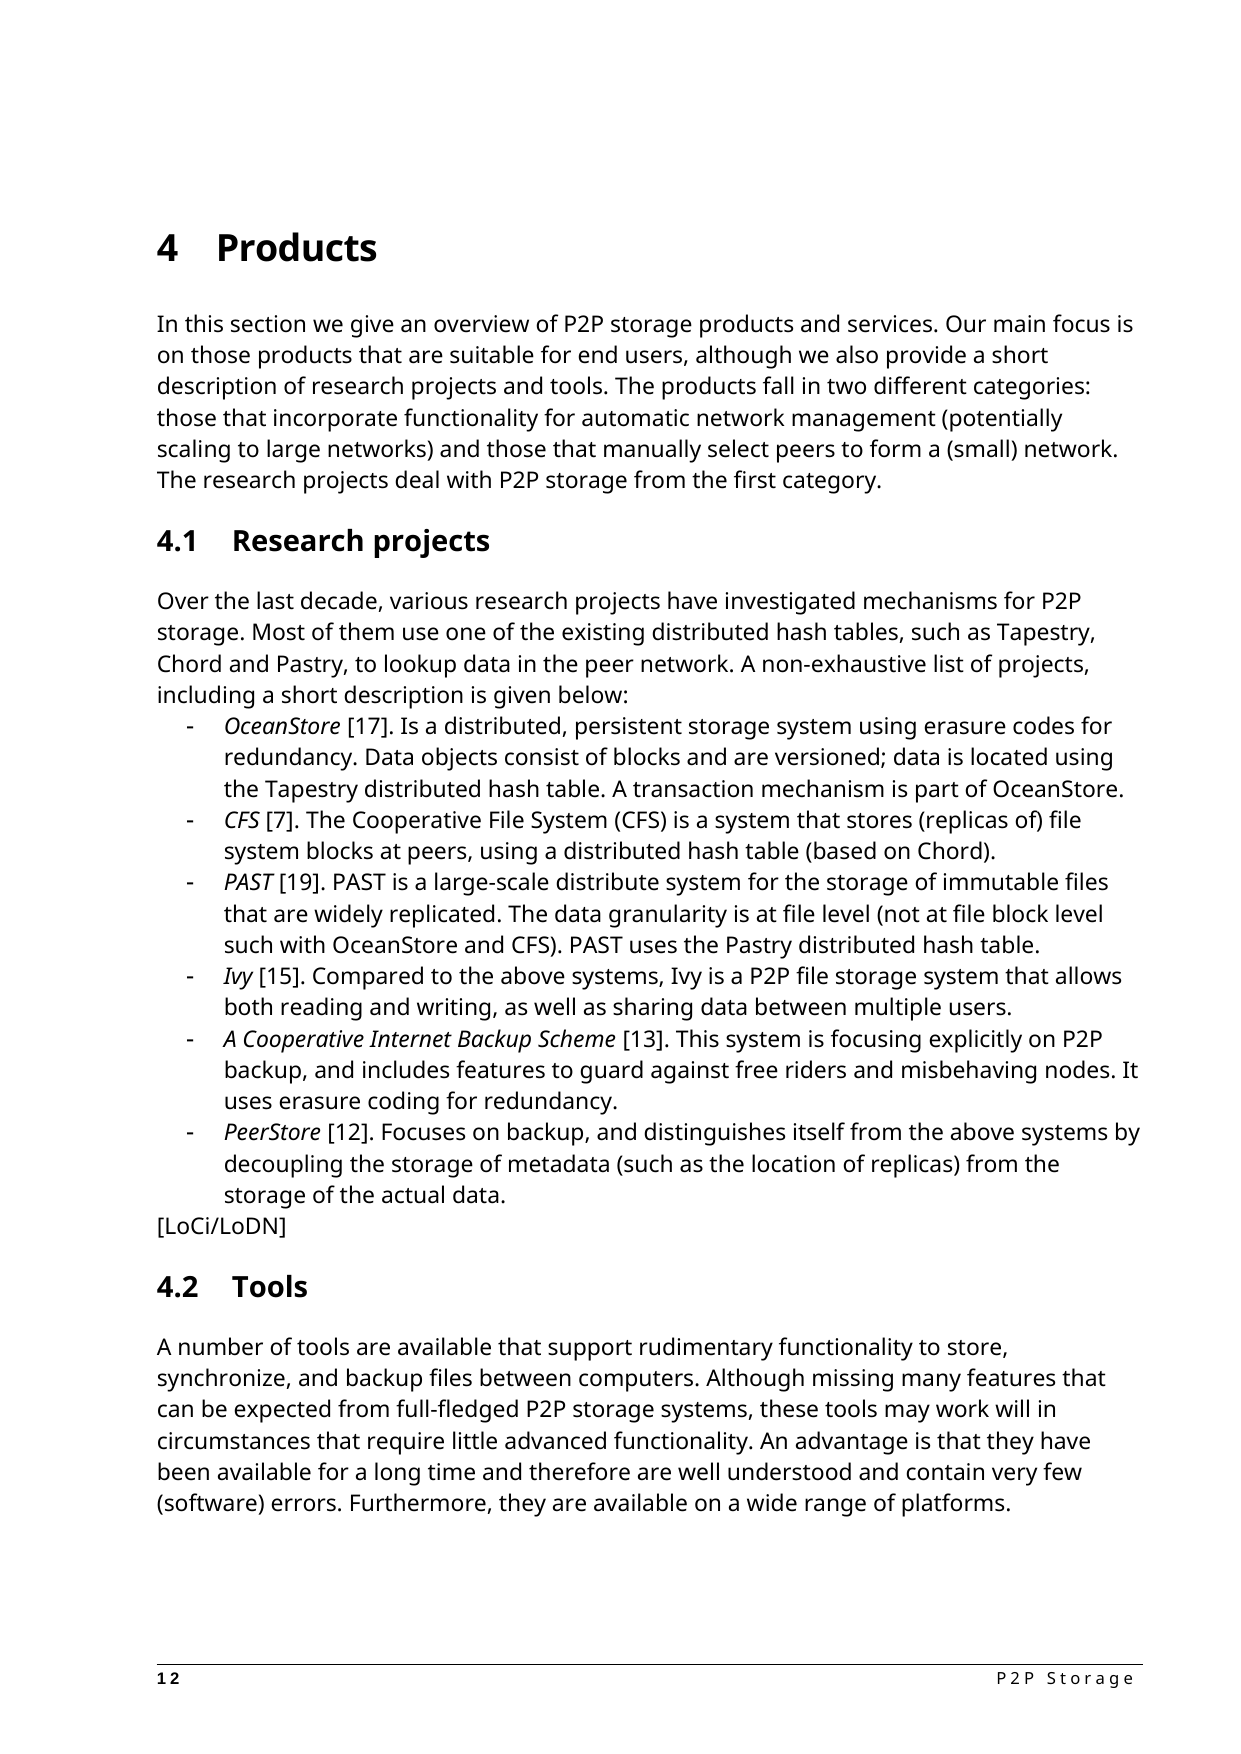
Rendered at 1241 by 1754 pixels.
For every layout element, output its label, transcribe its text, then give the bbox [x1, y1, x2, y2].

text Over the last decade, various research projects have investigated mechanisms for P2P storage. Most of them use one of the existing distributed hash tables, such as Tapestry, Chord and Pastry, to lookup data in the peer network. A non-exhaustive list of projects, including a short description is given below: [157, 585, 1143, 710]
list A Cooperative Internet Backup Scheme [13]. This system is focusing explicitly on P2P backup, and includes features to guard against free riders and misbehaving nodes. It uses erasure coding for redundancy. [186, 1022, 1143, 1116]
list PAST [19]. PAST is a large-scale distribute system for the storage of immutable files that are widely replicated. The data granularity is at file level (not at file block level such with OceanStore and CFS). PAST uses the Pastry distributed hash table. [186, 866, 1143, 960]
list Ivy [15]. Compared to the above systems, Ivy is a P2P file storage system that allows both reading and writing, as well as sharing data between multiple users. [186, 960, 1143, 1022]
list OceanStore [17]. Is a distributed, persistent storage system using erasure codes for redundancy. Data objects consist of blocks and are versioned; data is located using the Tapestry distributed hash table. A transaction mechanism is part of OceanStore. [186, 710, 1143, 804]
subtitle Research projects [157, 520, 1143, 560]
text [LoCi/LoDN] [157, 1210, 1143, 1241]
text In this section we give an overview of P2P storage products and services. Our main focus is on those products that are suitable for end users, although we also provide a short description of research projects and tools. The products fall in two different categories: those that incorporate functionality for automatic network management (potentially scaling to large networks) and those that manually select peers to form a (small) network. The research projects deal with P2P storage from the first category. [157, 308, 1143, 495]
text A number of tools are available that support rudimentary functionality to store, synchronize, and backup files between computers. Although missing many features that can be expected from full-fledged P2P storage systems, these tools may work will in circumstances that require little advanced functionality. An advantage is that they have been available for a long time and therefore are well understood and contain very few (software) errors. Furthermore, they are available on a wide range of platforms. [157, 1331, 1143, 1518]
subtitle Products [157, 224, 1143, 270]
subtitle Tools [157, 1266, 1143, 1306]
list PeerStore [12]. Focuses on backup, and distinguishes itself from the above systems by decoupling the storage of metadata (such as the location of replicas) from the storage of the actual data. [186, 1116, 1143, 1210]
list CFS [7]. The Cooperative File System (CFS) is a system that stores (replicas of) file system blocks at peers, using a distributed hash table (based on Chord). [186, 804, 1143, 866]
